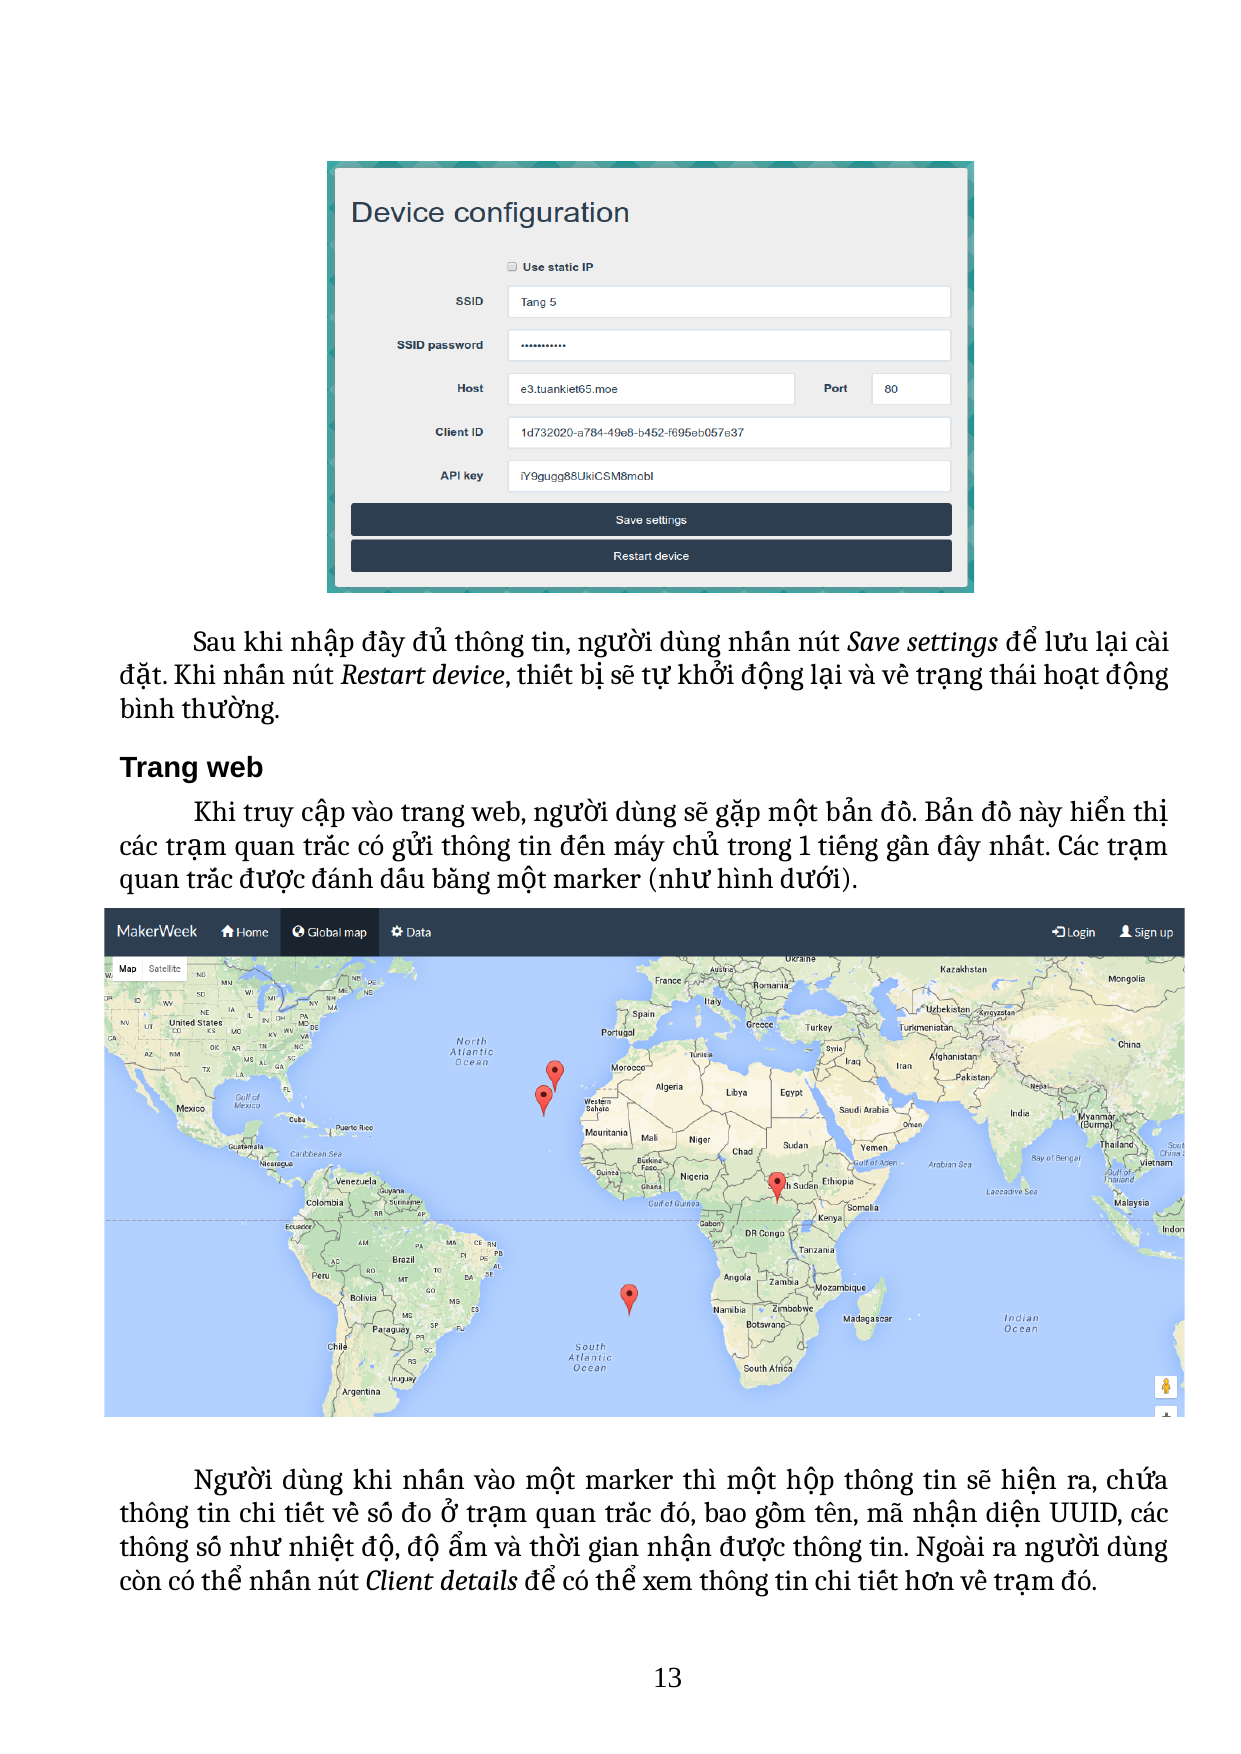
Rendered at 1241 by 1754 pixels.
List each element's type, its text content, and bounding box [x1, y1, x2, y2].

text Khi truy cập vào trang web, người dùng sẽ gặp một bản đồ. Bản đồ này hiển thị các trạm quan trắc có gửi thông tin đến máy chủ trong 1 tiếng gần đây nhất. Các trạm quan trắc được đánh dấu bằng một marker (như hình dưới). [119, 795, 1169, 896]
text Người dùng khi nhấn vào một marker thì một hộp thông tin sẽ hiện ra, chứa thông tin chi tiết về số đo ở trạm quan trắc đó, bao gồm tên, mã nhận diện UUID, các thông số như nhiệt độ, độ ẩm và thời gian nhận được thông tin. Ngoài ra người dùng còn có thể nhấn nút Client details để có thể xem thông tin chi tiết hơn về trạm đó. [119, 1463, 1169, 1597]
text Sau khi nhập đầy đủ thông tin, người dùng nhấn nút Save settings để lưu lại cài đặt. Khi nhấn nút Restart device, thiết bị sẽ tự khởi động lại và về trạng thái hoạt động bình thường. [119, 625, 1169, 725]
picture [104, 908, 1185, 1417]
subtitle Trang web [119, 750, 1169, 783]
picture [327, 161, 975, 593]
